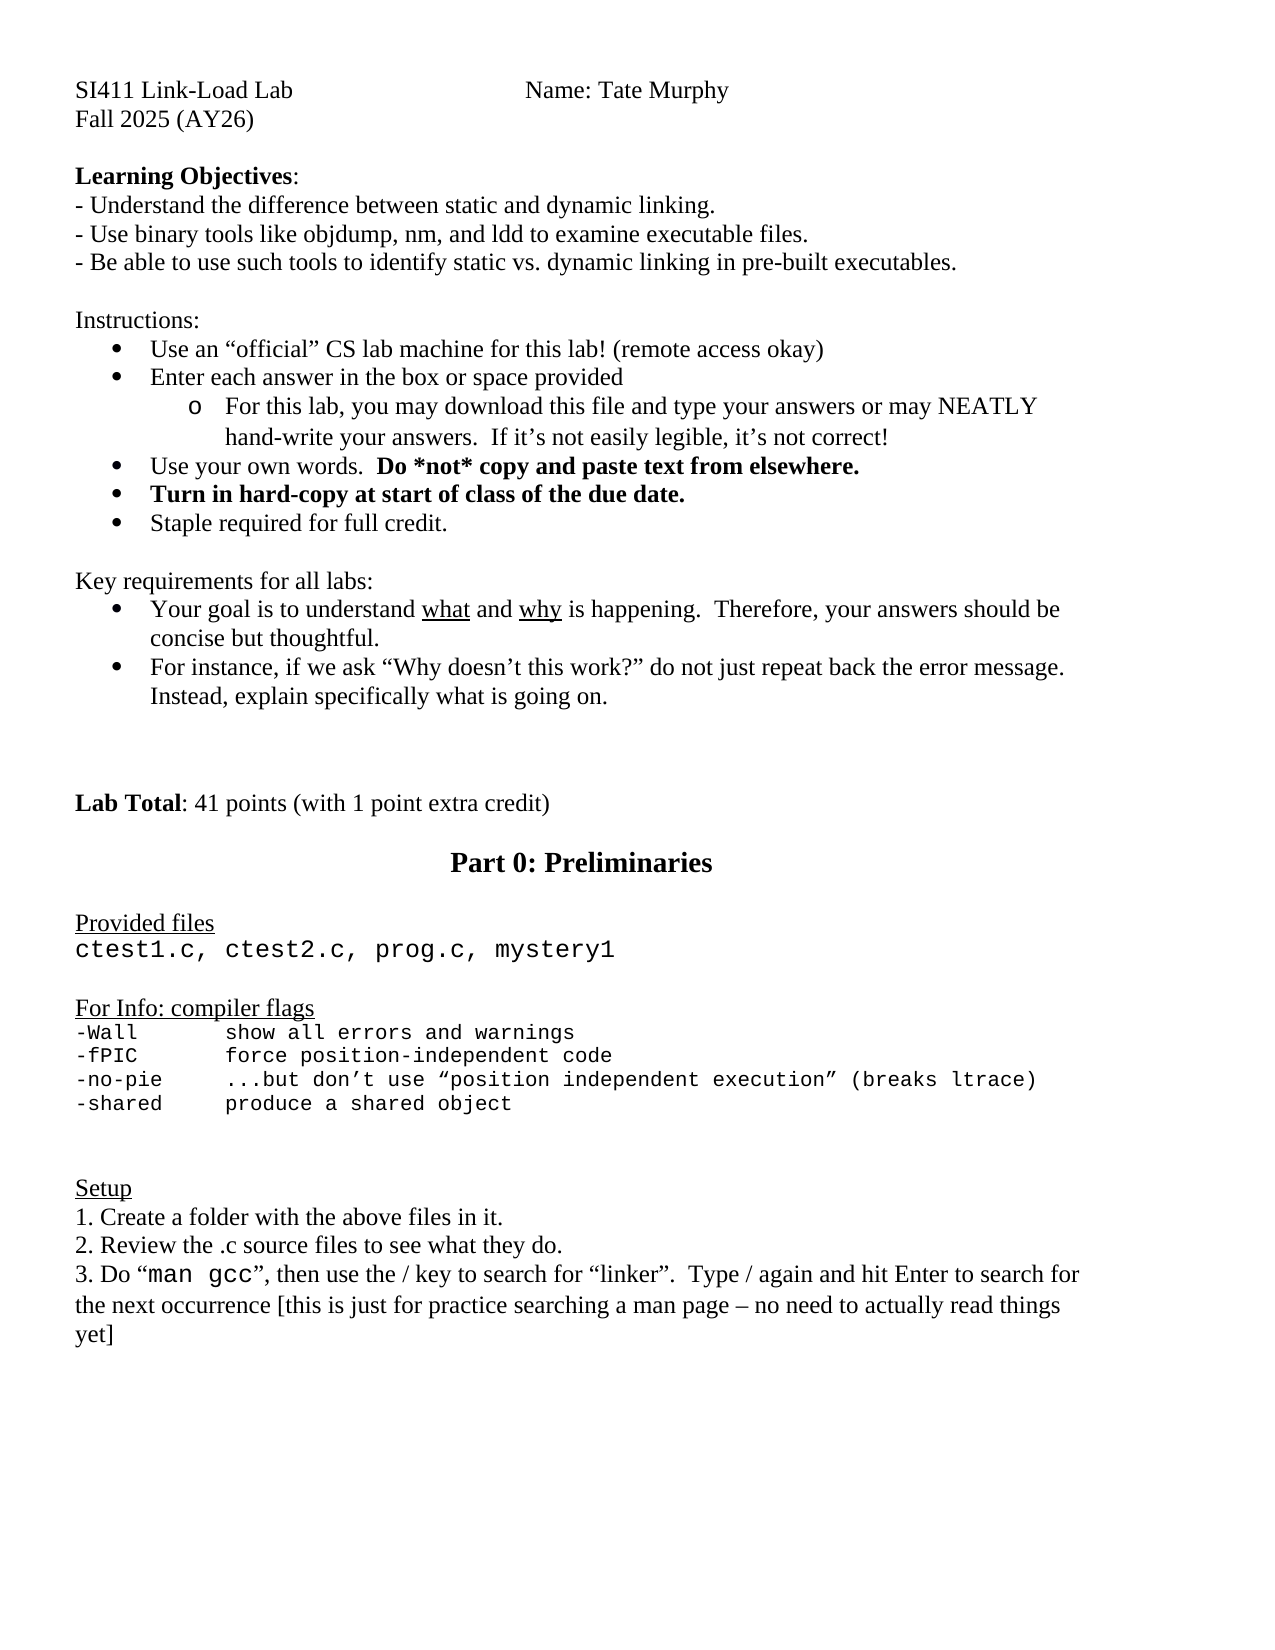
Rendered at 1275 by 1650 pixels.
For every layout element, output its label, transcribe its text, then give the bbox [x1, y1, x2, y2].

text Instructions: [75, 305, 1087, 334]
text Provided files [75, 908, 1087, 936]
list Use your own words. Do *not* copy and paste text from elsewhere. [112, 451, 1087, 479]
text ctest1.c, ctest2.c, prog.c, mystery1 [75, 936, 1087, 965]
text Fall 2025 (AY26) [75, 104, 1087, 132]
text Key requirements for all labs: [75, 566, 1087, 594]
text - Understand the difference between static and dynamic linking. [75, 190, 1087, 219]
text - Use binary tools like objdump, nm, and ldd to examine executable files. [75, 219, 1087, 247]
text -no-pie ...but don’t use “position independent execution” (breaks ltrace) [75, 1069, 1087, 1093]
text Setup [75, 1173, 1087, 1202]
text For Info: compiler flags [75, 993, 1087, 1022]
text Part 0: Preliminaries [75, 845, 1087, 879]
text - Be able to use such tools to identify static vs. dynamic linking in pre-built executables. [75, 247, 1087, 276]
list Staple required for full credit. [112, 508, 1087, 537]
text -Wall show all errors and warnings [75, 1022, 1087, 1046]
text -fPIC force position-independent code [75, 1046, 1087, 1069]
text -shared produce a shared object [75, 1093, 1087, 1116]
text 3. Do “man gcc”, then use the / key to search for “linker”. Type / again and hit Enter to search for the next occurrence [this is just for practice searching a man page – no need to actually read things yet] [75, 1259, 1087, 1348]
text Learning Objectives: [75, 161, 1087, 190]
list Turn in hard-copy at start of class of the due date. [112, 479, 1087, 508]
text SI411 Link-Load Lab Name: Tate Murphy [75, 75, 1087, 104]
text Lab Total: 41 points (with 1 point extra credit) [75, 730, 1087, 817]
list Use an “official” CS lab machine for this lab! (remote access okay) [112, 334, 1087, 362]
text 2. Review the .c source files to see what they do. [75, 1231, 1087, 1259]
text 1. Create a folder with the above files in it. [75, 1202, 1087, 1231]
list Your goal is to understand what and why is happening. Therefore, your answers should be concise but thoughtful. [112, 594, 1087, 652]
list For this lab, you may download this file and type your answers or may NEATLY hand-write your answers. If it’s not easily legible, it’s not correct! [187, 391, 1087, 451]
list For instance, if we ask “Why doesn’t this work?” do not just repeat back the error message. Instead, explain specifically what is going on. [112, 652, 1087, 709]
list Enter each answer in the box or space provided [112, 362, 1087, 391]
